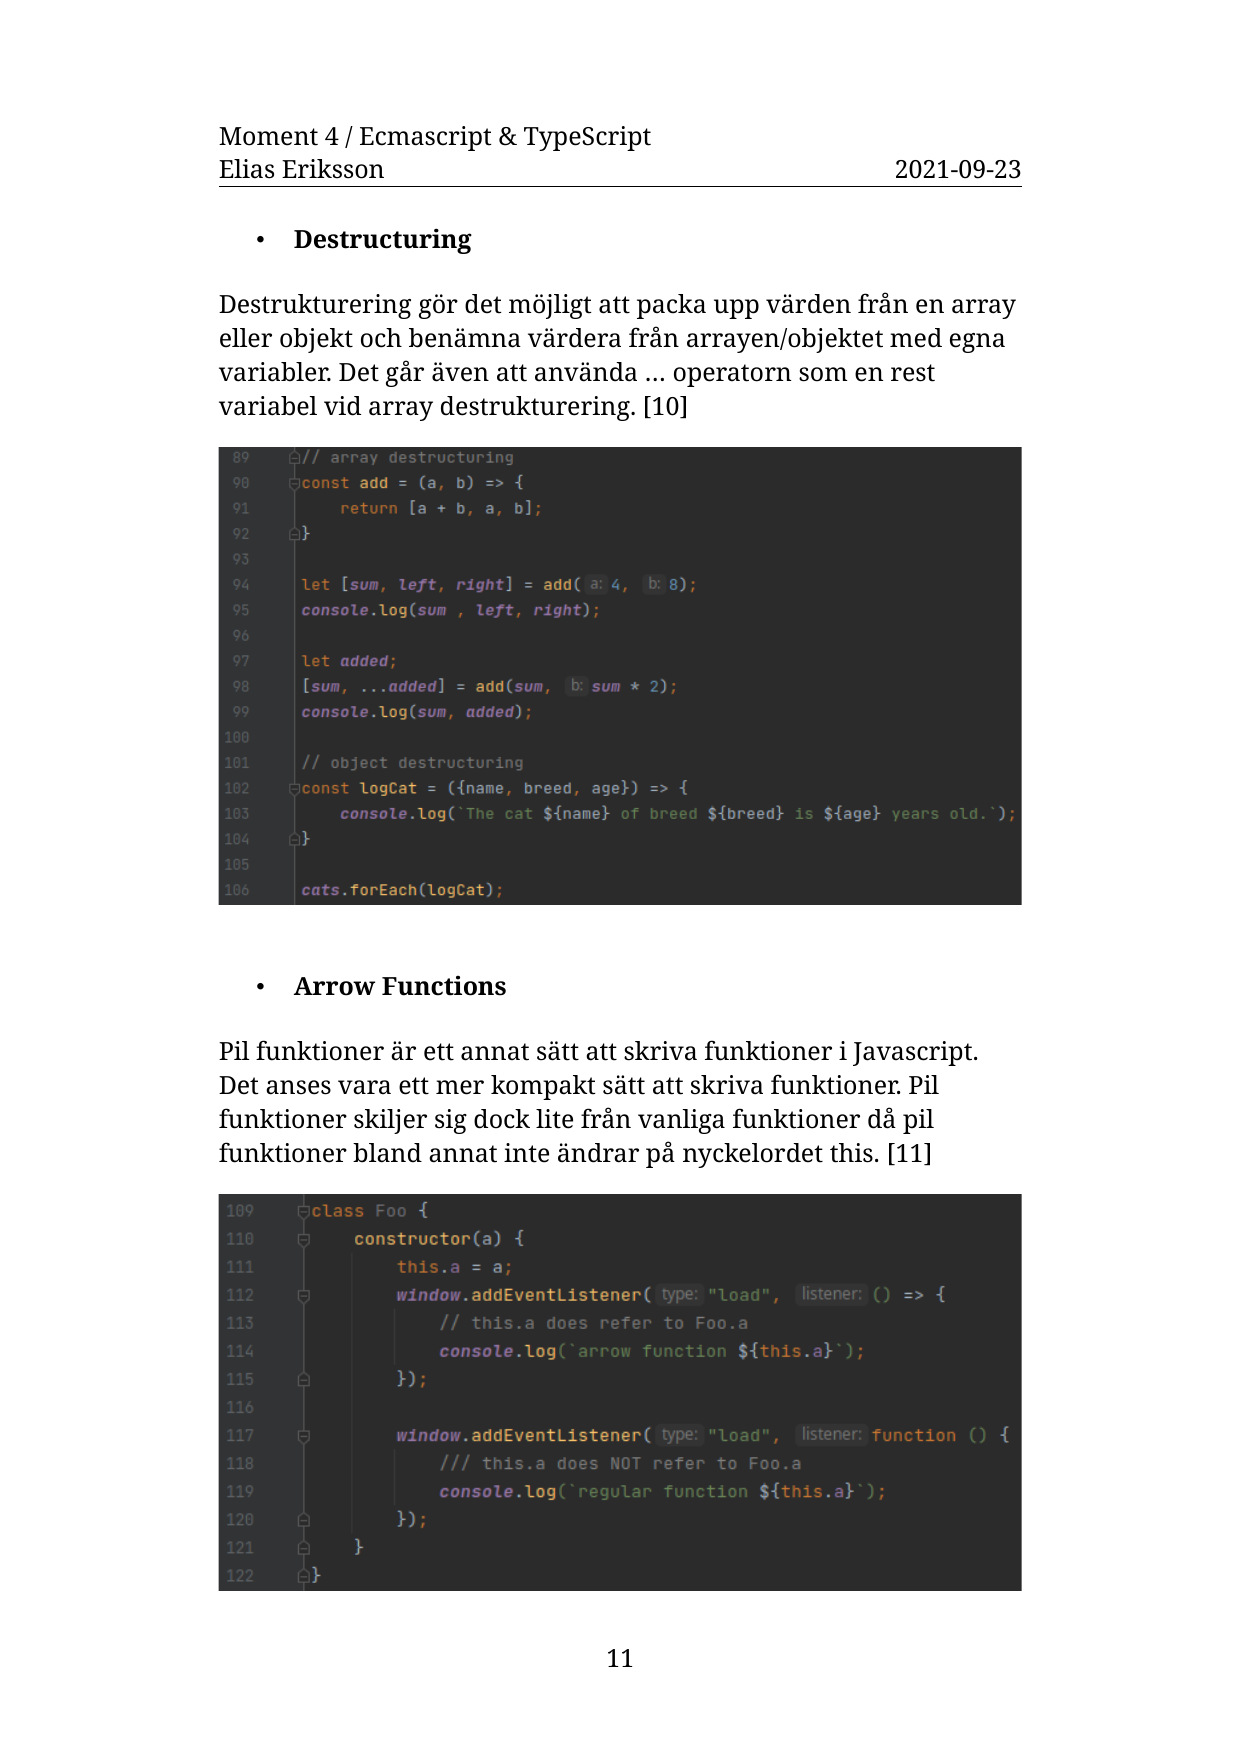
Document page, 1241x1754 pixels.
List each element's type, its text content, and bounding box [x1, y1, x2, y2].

list Destructuring [256, 222, 1022, 256]
text Destrukturering gör det möjligt att packa upp värden från en array eller objekt och benämna värdera från arrayen/objektet med egna variabler. Det går även att använda … operatorn som en rest variabel vid array destrukturering. [10] [218, 287, 1022, 423]
picture [218, 447, 1022, 905]
picture [218, 1194, 1022, 1591]
text Pil funktioner är ett annat sätt att skriva funktioner i Javascript. Det anses vara ett mer kompakt sätt att skriva funktioner. Pil funktioner skiljer sig dock lite från vanliga funktioner då pil funktioner bland annat inte ändrar på nyckelordet this. [11] [218, 1034, 1022, 1170]
list Arrow Functions [256, 969, 1022, 1003]
